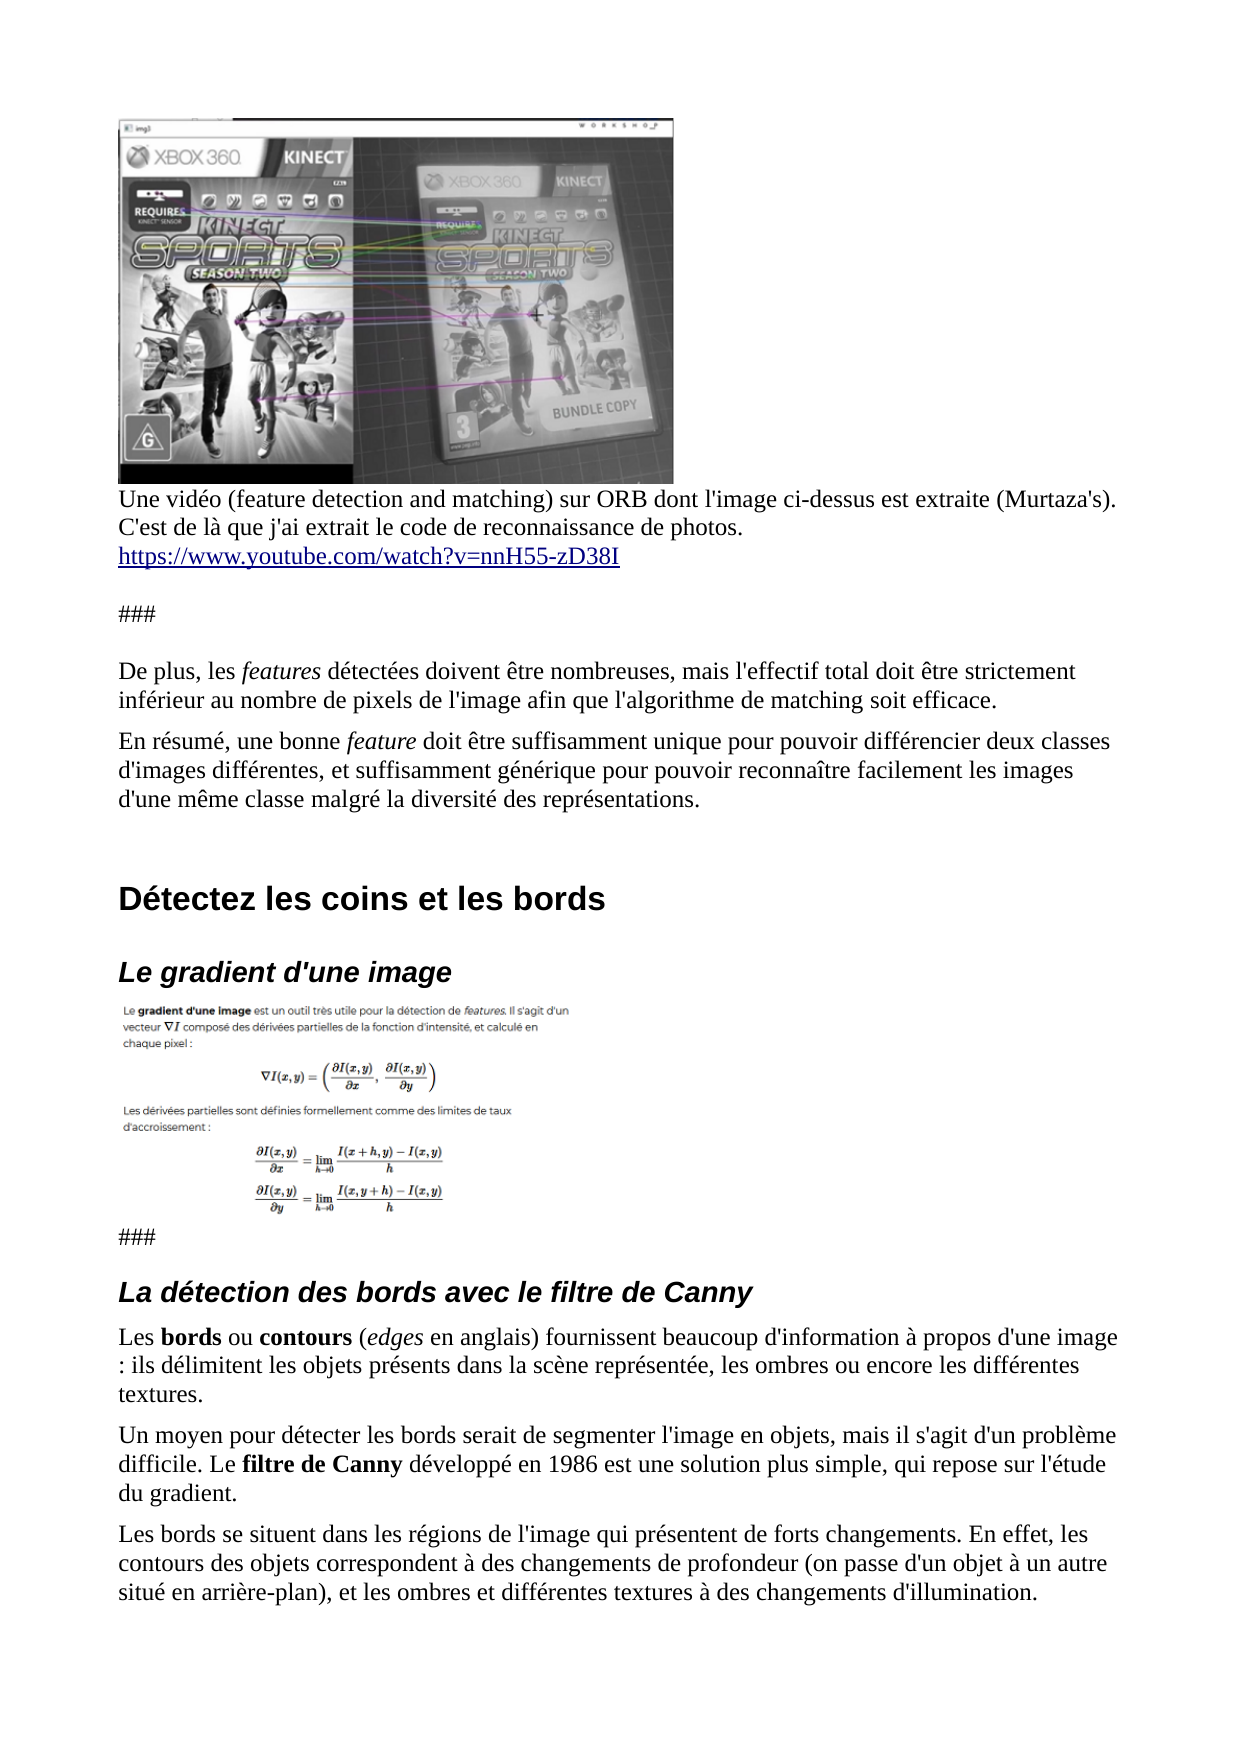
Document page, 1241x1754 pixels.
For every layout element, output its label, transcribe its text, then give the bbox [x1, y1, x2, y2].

text Les bords se situent dans les régions de l'image qui présentent de forts changements. En effet, les contours des objets correspondent à des changements de profondeur (on passe d'un objet à un autre situé en arrière-plan), et les ombres et différentes textures à des changements d'illumination. [118, 1519, 1122, 1605]
text En résumé, une bonne feature doit être suffisamment unique pour pouvoir différencier deux classes d'images différentes, et suffisamment générique pour pouvoir reconnaître facilement les images d'une même classe malgré la diversité des représentations. [118, 726, 1122, 812]
text ### [118, 1222, 1122, 1251]
picture [118, 1001, 575, 1222]
text Les bords ou contours (edges en anglais) fournissent beaucoup d'information à propos d'une image : ils délimitent les objets présents dans la scène représentée, les ombres ou encore les différentes textures. [118, 1322, 1122, 1408]
text De plus, les features détectées doivent être nombreuses, mais l'effectif total doit être strictement inférieur au nombre de pixels de l'image afin que l'algorithme de matching soit efficace. [118, 656, 1122, 714]
subtitle La détection des bords avec le filtre de Canny [118, 1276, 1122, 1309]
text ### [118, 599, 1122, 627]
subtitle Détectez les coins et les bords [118, 879, 1122, 917]
subtitle Le gradient d'une image [118, 955, 1122, 988]
text https://www.youtube.com/watch?v=nnH55-zD38I [118, 541, 1122, 570]
text Un moyen pour détecter les bords serait de segmenter l'image en objets, mais il s'agit d'un problème difficile. Le filtre de Canny développé en 1986 est une solution plus simple, qui repose sur l'étude du gradient. [118, 1420, 1122, 1507]
picture [118, 118, 674, 484]
text Une vidéo (feature detection and matching) sur ORB dont l'image ci-dessus est extraite (Murtaza's). C'est de là que j'ai extrait le code de reconnaissance de photos. [118, 484, 1122, 541]
